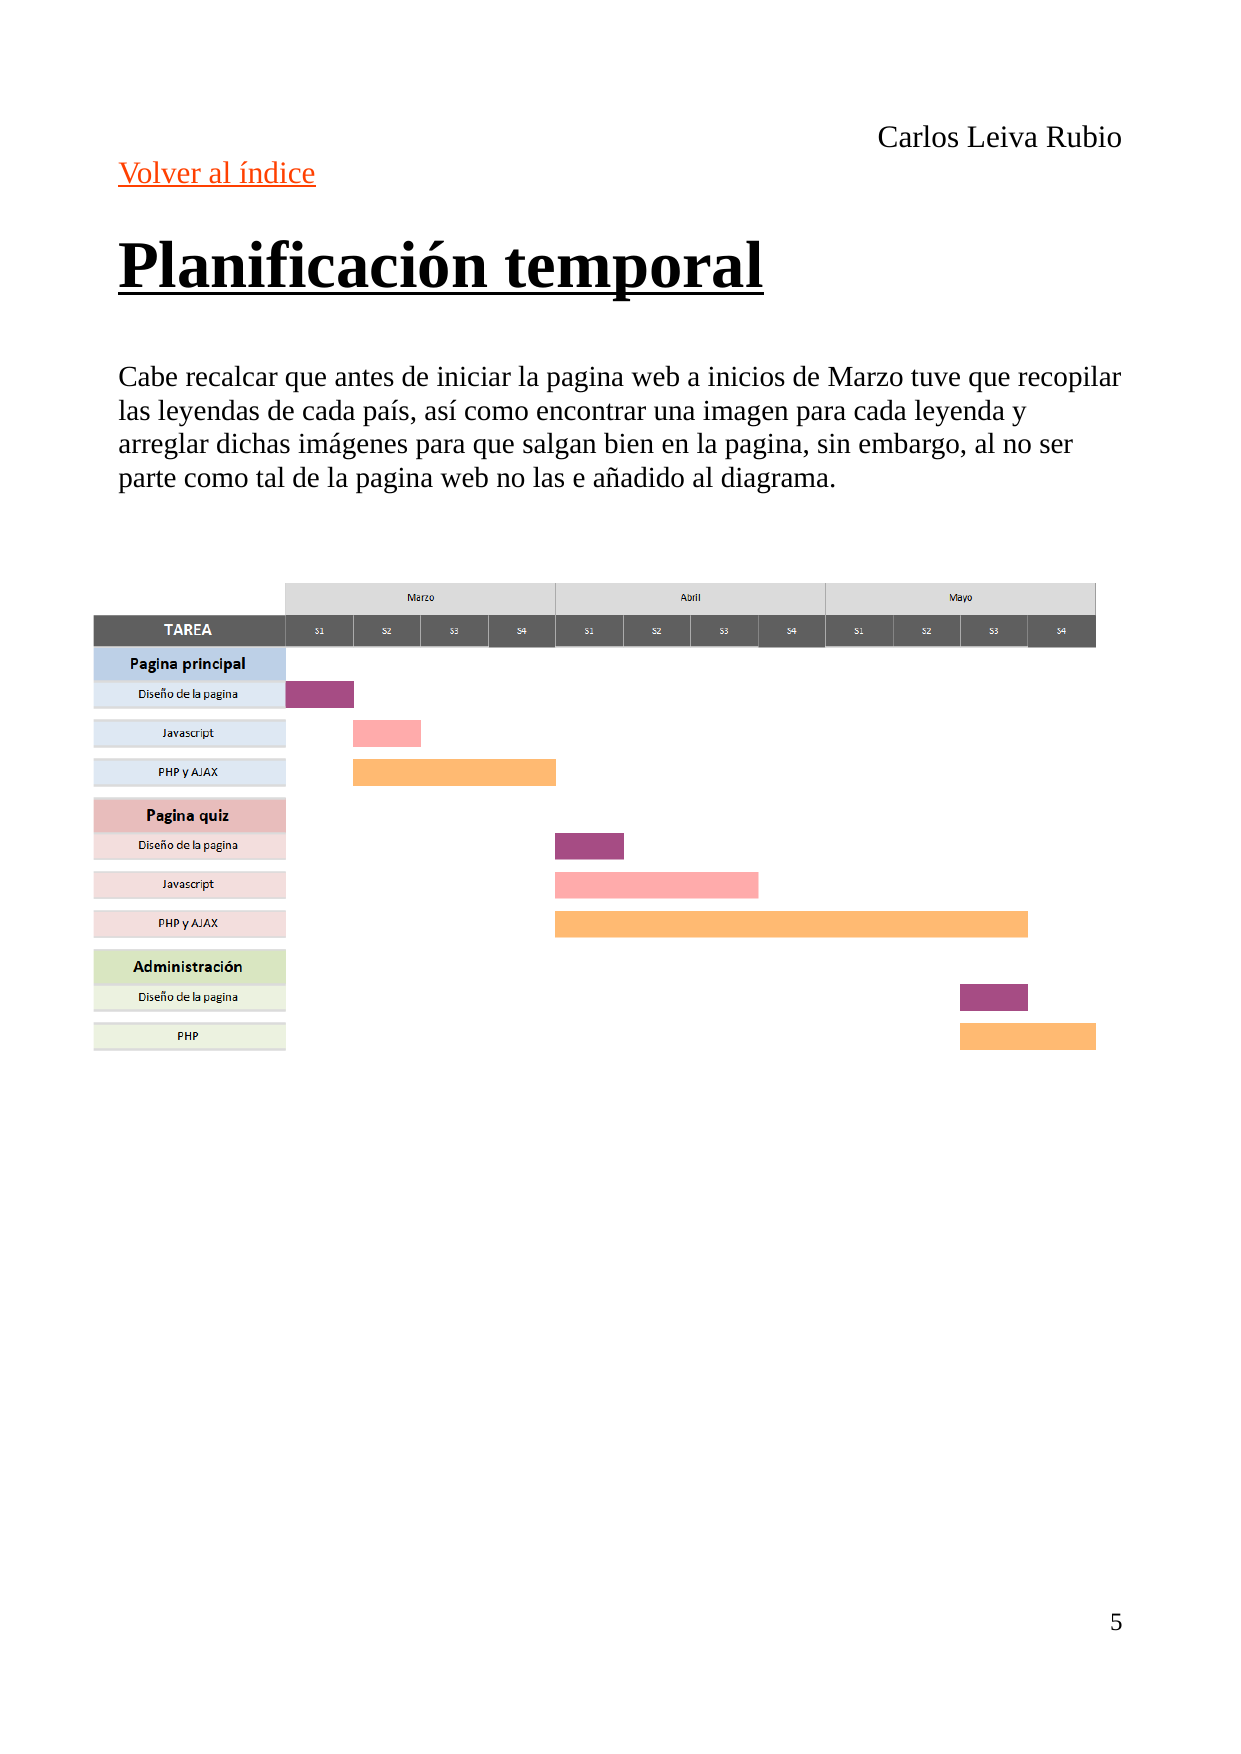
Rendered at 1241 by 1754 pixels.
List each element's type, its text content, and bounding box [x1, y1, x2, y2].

text Cabe recalcar que antes de iniciar la pagina web a inicios de Marzo tuve que recopilar las leyendas de cada país, así como encontrar una imagen para cada leyenda y arreglar dichas imágenes para que salgan bien en la pagina, sin embargo, al no ser parte como tal de la pagina web no las e añadido al diagrama. [118, 359, 1122, 493]
text Planificación temporal [118, 225, 1122, 302]
picture [93, 583, 1098, 1053]
